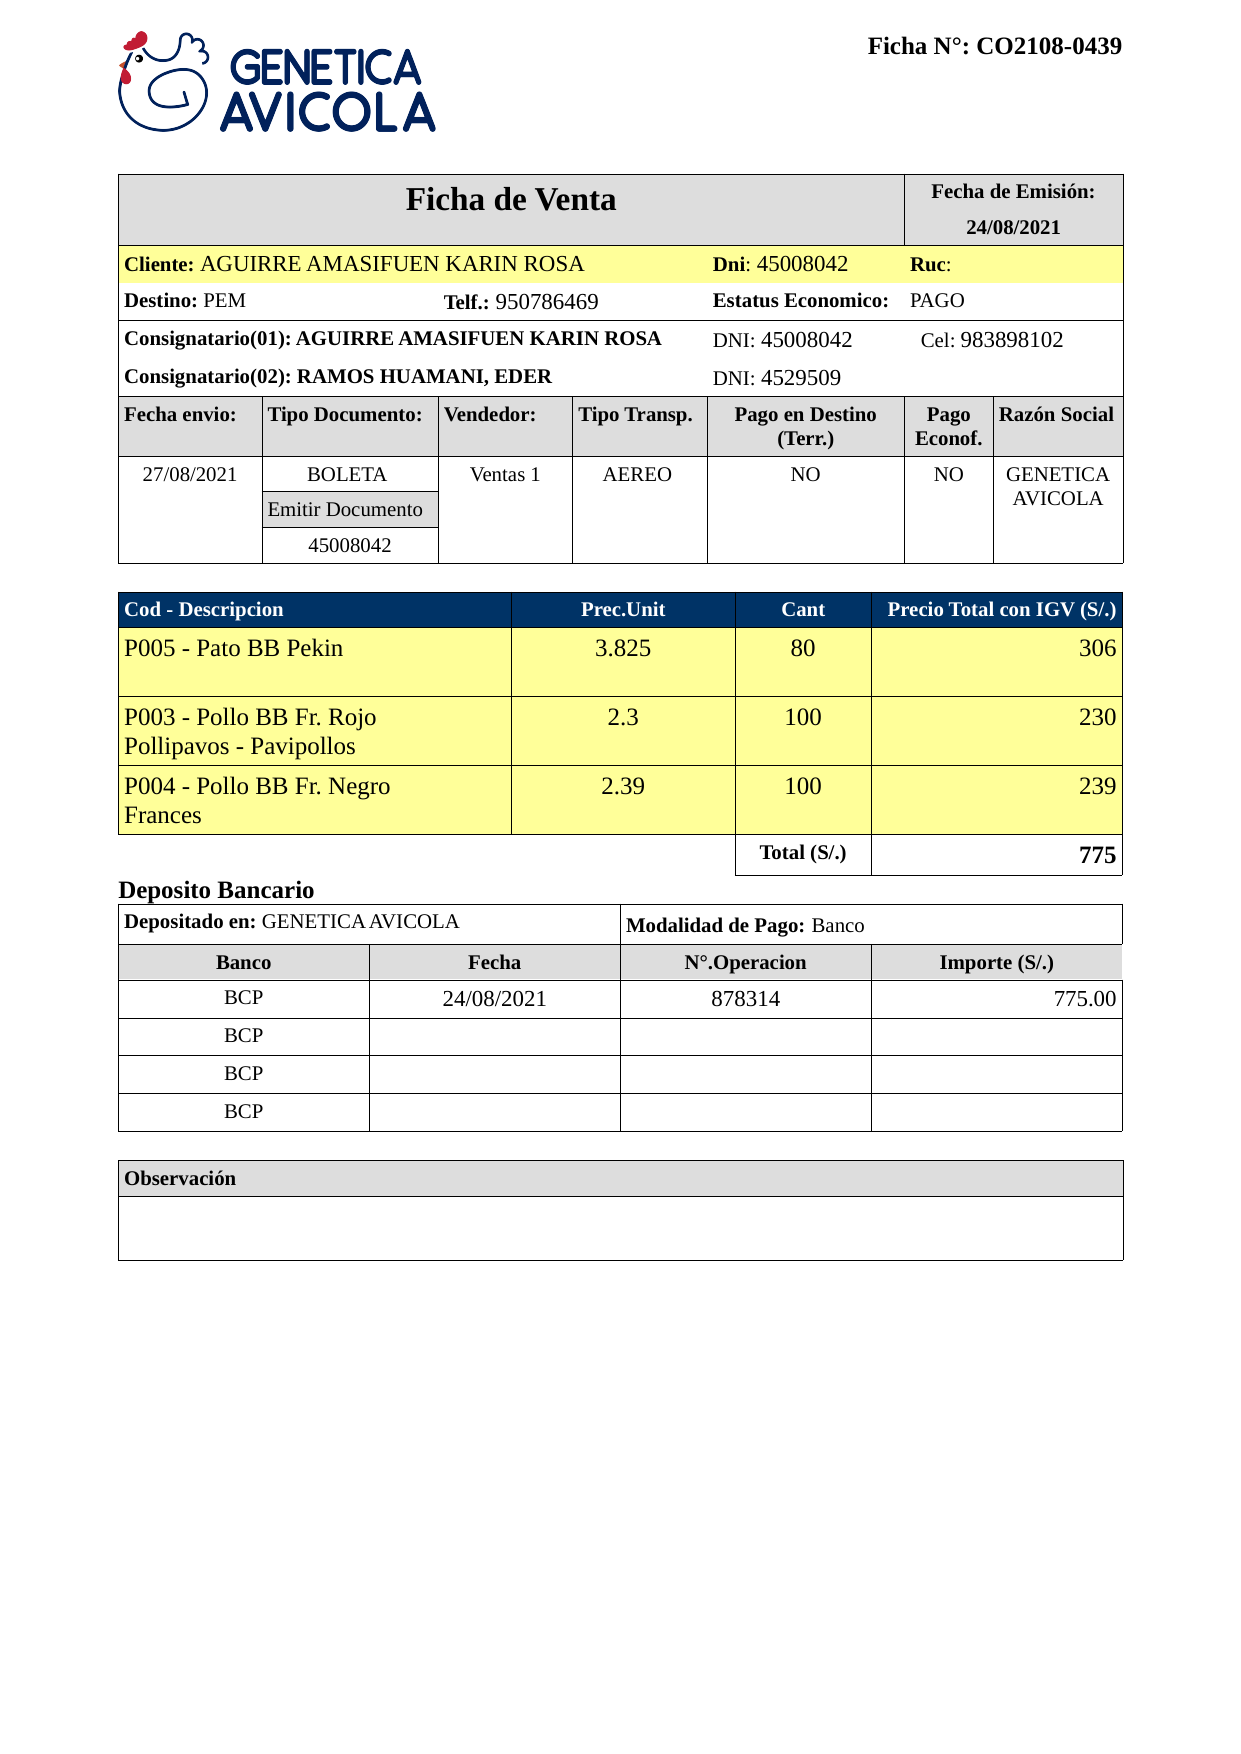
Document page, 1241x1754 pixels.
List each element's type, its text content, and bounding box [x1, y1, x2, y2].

table_cell 775 [872, 835, 1122, 875]
table_cell 100 [736, 766, 871, 834]
table_cell Ruc: [904, 246, 1123, 283]
table_cell PAGO [904, 283, 1123, 320]
table_cell Total (S/.) [736, 835, 871, 875]
table_cell Telf.: 950786469 [438, 283, 707, 320]
table_cell 2.39 [512, 766, 735, 834]
table_header Cant [736, 593, 871, 627]
table_header Depositado en: GENETICA AVICOLA [119, 905, 620, 944]
table_cell BCP [119, 1019, 369, 1055]
table_header Precio Total con IGV (S/.) [872, 593, 1122, 627]
table_cell Ventas 1 [439, 457, 572, 563]
table_cell Fecha envio: [119, 397, 262, 456]
table_cell Vendedor: [439, 397, 572, 456]
table_cell BOLETA [263, 457, 438, 491]
table_cell [370, 1019, 620, 1055]
table_cell Estatus Economico: [707, 283, 904, 320]
table_cell Consignatario(02): RAMOS HUAMANI, EDER [119, 358, 707, 396]
table_cell 306 [872, 628, 1122, 696]
table_cell Fecha [370, 945, 620, 979]
table_header Modalidad de Pago: Banco [621, 905, 1122, 944]
table_header Ficha de Venta [119, 175, 904, 245]
table_cell Banco [119, 945, 369, 979]
table_cell 2.3 [512, 697, 735, 765]
table_header Cod - Descripcion [119, 593, 511, 627]
table_cell 24/08/2021 [370, 981, 620, 1017]
table_cell 45008042 [263, 528, 438, 563]
table_cell NO [708, 457, 904, 563]
table_cell 3.825 [512, 628, 735, 696]
table_cell Cel: 983898102 [915, 321, 1123, 358]
table_cell Importe (S/.) [872, 945, 1122, 979]
table_cell P003 - Pollo BB Fr. Rojo Pollipavos - Pavipollos [119, 697, 511, 765]
table_cell Destino: PEM [119, 283, 438, 320]
table_cell 80 [736, 628, 871, 696]
table_cell Consignatario(01): AGUIRRE AMASIFUEN KARIN ROSA [119, 321, 707, 358]
table_cell 27/08/2021 [119, 457, 262, 563]
table_cell [872, 1019, 1122, 1055]
picture [118, 31, 436, 132]
text Deposito Bancario [118, 875, 1122, 903]
table_cell [621, 1056, 871, 1093]
table_cell BCP [119, 981, 369, 1017]
table_cell P004 - Pollo BB Fr. Negro Frances [119, 766, 511, 834]
table_header Fecha de Emisión: [905, 175, 1123, 209]
table_cell 230 [872, 697, 1122, 765]
table_header Prec.Unit [512, 593, 735, 627]
table_cell Pago en Destino (Terr.) [708, 397, 904, 456]
table_header Observación [119, 1161, 1123, 1196]
table_cell Cliente: AGUIRRE AMASIFUEN KARIN ROSA [119, 246, 707, 283]
table_cell 775.00 [872, 981, 1122, 1017]
table_cell [118, 835, 511, 875]
table_cell [621, 1094, 871, 1131]
table_cell N°.Operacion [621, 945, 871, 979]
table_cell Pago Econof. [905, 397, 993, 456]
table_cell 24/08/2021 [905, 209, 1123, 245]
table_cell [119, 1197, 1123, 1260]
table_cell [872, 1094, 1122, 1131]
table_cell BCP [119, 1094, 369, 1131]
table_cell [872, 1056, 1122, 1093]
table_cell [621, 1019, 871, 1055]
table_cell BCP [119, 1056, 369, 1093]
table_cell NO [905, 457, 993, 563]
table_cell 878314 [621, 981, 871, 1017]
table_cell Razón Social [994, 397, 1123, 456]
table_cell Emitir Documento [263, 492, 438, 527]
table_cell GENETICA AVICOLA [994, 457, 1123, 563]
table_cell [370, 1056, 620, 1093]
table_cell 239 [872, 766, 1122, 834]
table_cell AEREO [573, 457, 707, 563]
table_cell DNI: 4529509 [707, 358, 1123, 396]
table_cell [511, 835, 735, 875]
table_cell Dni: 45008042 [707, 246, 904, 283]
table_cell [370, 1094, 620, 1131]
table_cell P005 - Pato BB Pekin [119, 628, 511, 696]
table_cell Tipo Transp. [573, 397, 707, 456]
table_cell DNI: 45008042 [707, 321, 915, 358]
table_cell Tipo Documento: [263, 397, 438, 456]
table_cell 100 [736, 697, 871, 765]
